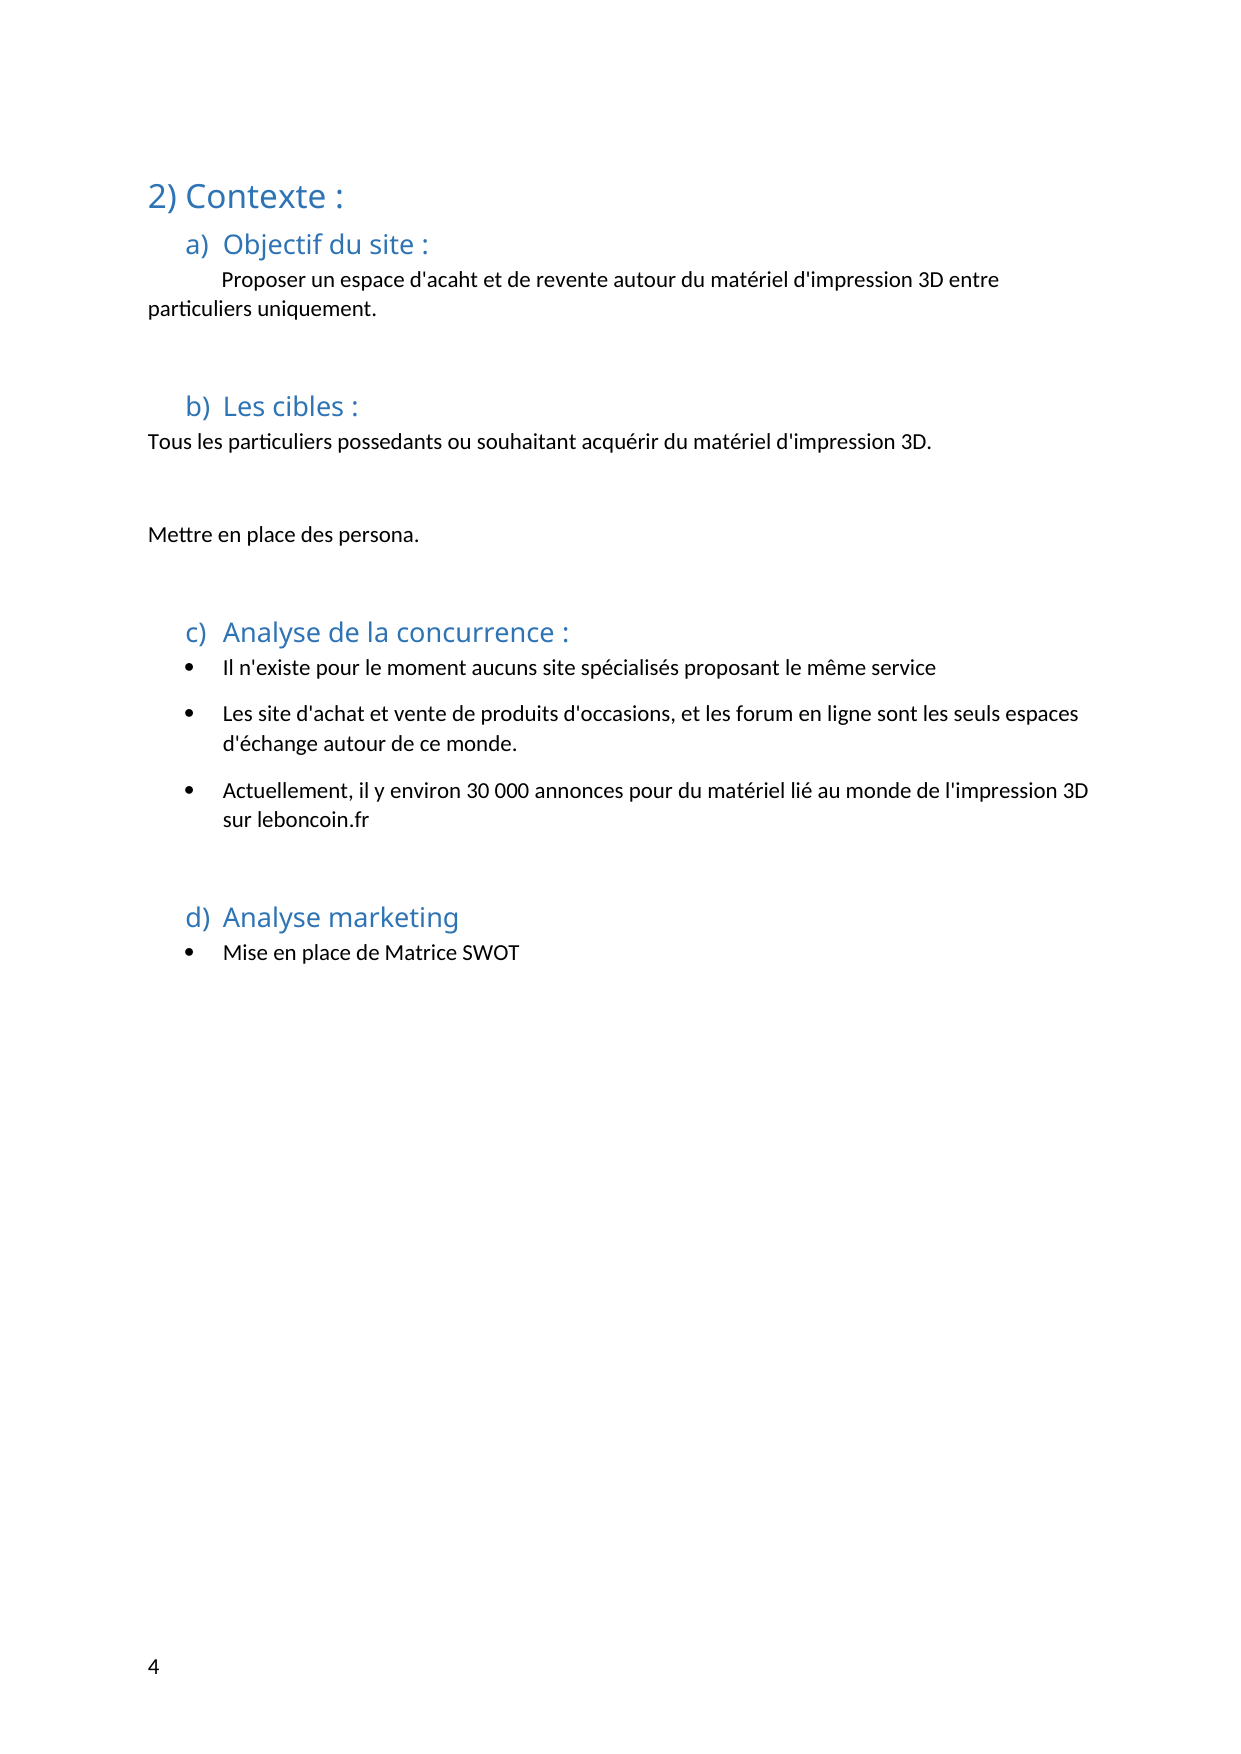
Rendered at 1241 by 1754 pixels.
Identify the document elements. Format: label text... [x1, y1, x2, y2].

subtitle Analyse de la concurrence : [185, 613, 1093, 650]
subtitle Analyse marketing [185, 899, 1093, 936]
list Il n'existe pour le moment aucuns site spécialisés proposant le même service [185, 653, 1093, 681]
list Mise en place de Matrice SWOT [185, 938, 1093, 966]
text Proposer un espace d'acaht et de revente autour du matériel d'impression 3D entre particuliers uniquement. [148, 265, 1093, 323]
text Tous les particuliers possedants ou souhaitant acquérir du matériel d'impression 3D. [148, 427, 1093, 455]
list Actuellement, il y environ 30 000 annonces pour du matériel lié au monde de l'impression 3D sur leboncoin.fr [185, 776, 1093, 834]
subtitle Objectif du site : [185, 225, 1093, 262]
text Mettre en place des persona. [148, 520, 1093, 548]
list Les site d'achat et vente de produits d'occasions, et les forum en ligne sont les seuls espaces d'échange autour de ce monde. [185, 699, 1093, 757]
subtitle Contexte : [148, 173, 1093, 218]
subtitle Les cibles : [185, 388, 1093, 424]
